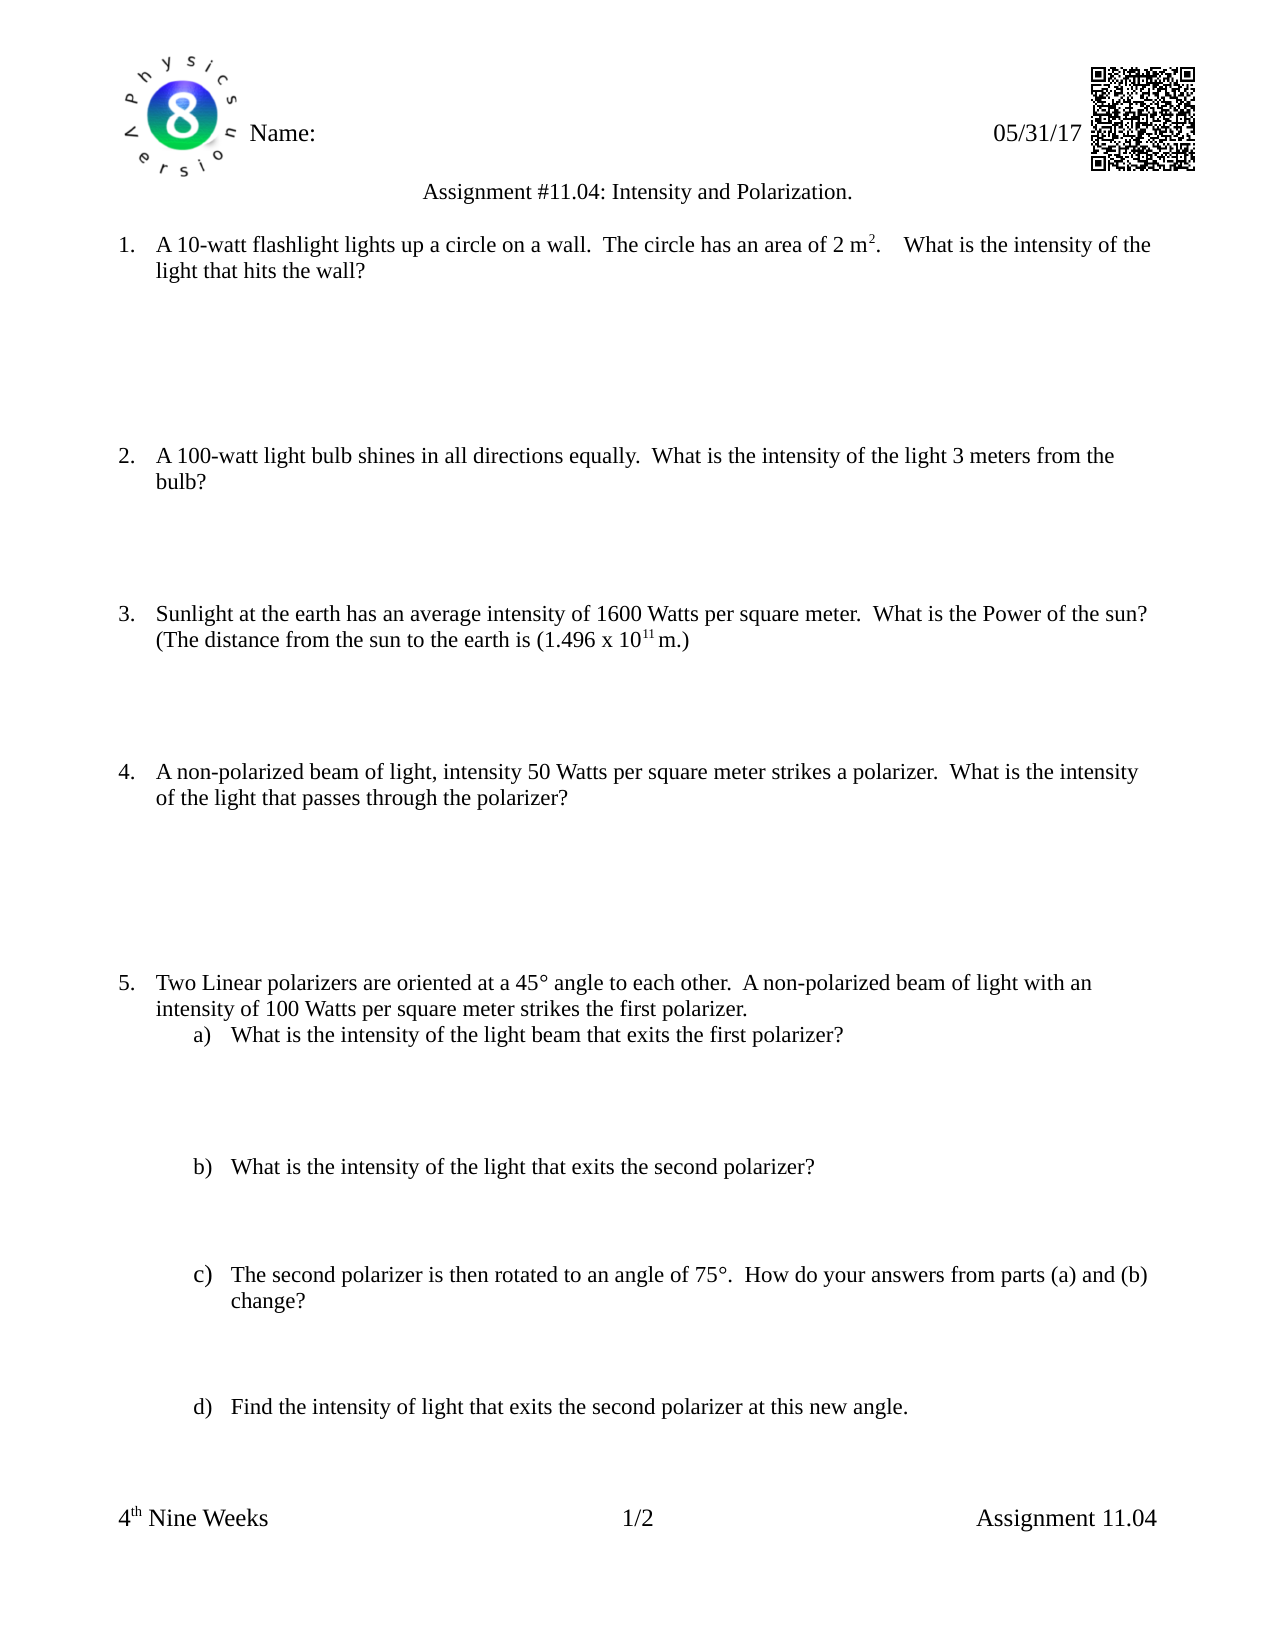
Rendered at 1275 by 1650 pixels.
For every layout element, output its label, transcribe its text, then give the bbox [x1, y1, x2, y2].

list What is the intensity of the light that exits the second polarizer? [193, 1153, 1157, 1179]
list A non-polarized beam of light, intensity 50 Watts per square meter strikes a polarizer. What is the intensity of the light that passes through the polarizer? [118, 758, 1157, 811]
list What is the intensity of the light beam that exits the first polarizer? [193, 1021, 1157, 1048]
list Two Linear polarizers are oriented at a 45° angle to each other. A non-polarized beam of light with an intensity of 100 Watts per square meter strikes the first polarizer. [118, 969, 1157, 1021]
text Assignment #11.04: Intensity and Polarization. [118, 176, 1157, 204]
list The second polarizer is then rotated to an angle of 75°. How do your answers from parts (a) and (b) change? [193, 1259, 1157, 1314]
list Find the intensity of light that exits the second polarizer at this new angle. [193, 1393, 1157, 1419]
list A 10-watt flashlight lights up a circle on a wall. The circle has an area of 2 m2. What is the intensity of the light that hits the wall? [118, 231, 1157, 283]
list A 100-watt light bulb shines in all directions equally. What is the intensity of the light 3 meters from the bulb? [118, 442, 1157, 494]
picture [124, 56, 237, 177]
picture [1082, 58, 1203, 179]
list Sunlight at the earth has an average intensity of 1600 Watts per square meter. What is the Power of the sun? (The distance from the sun to the earth is (1.496 x 1011 m.) [118, 600, 1157, 652]
